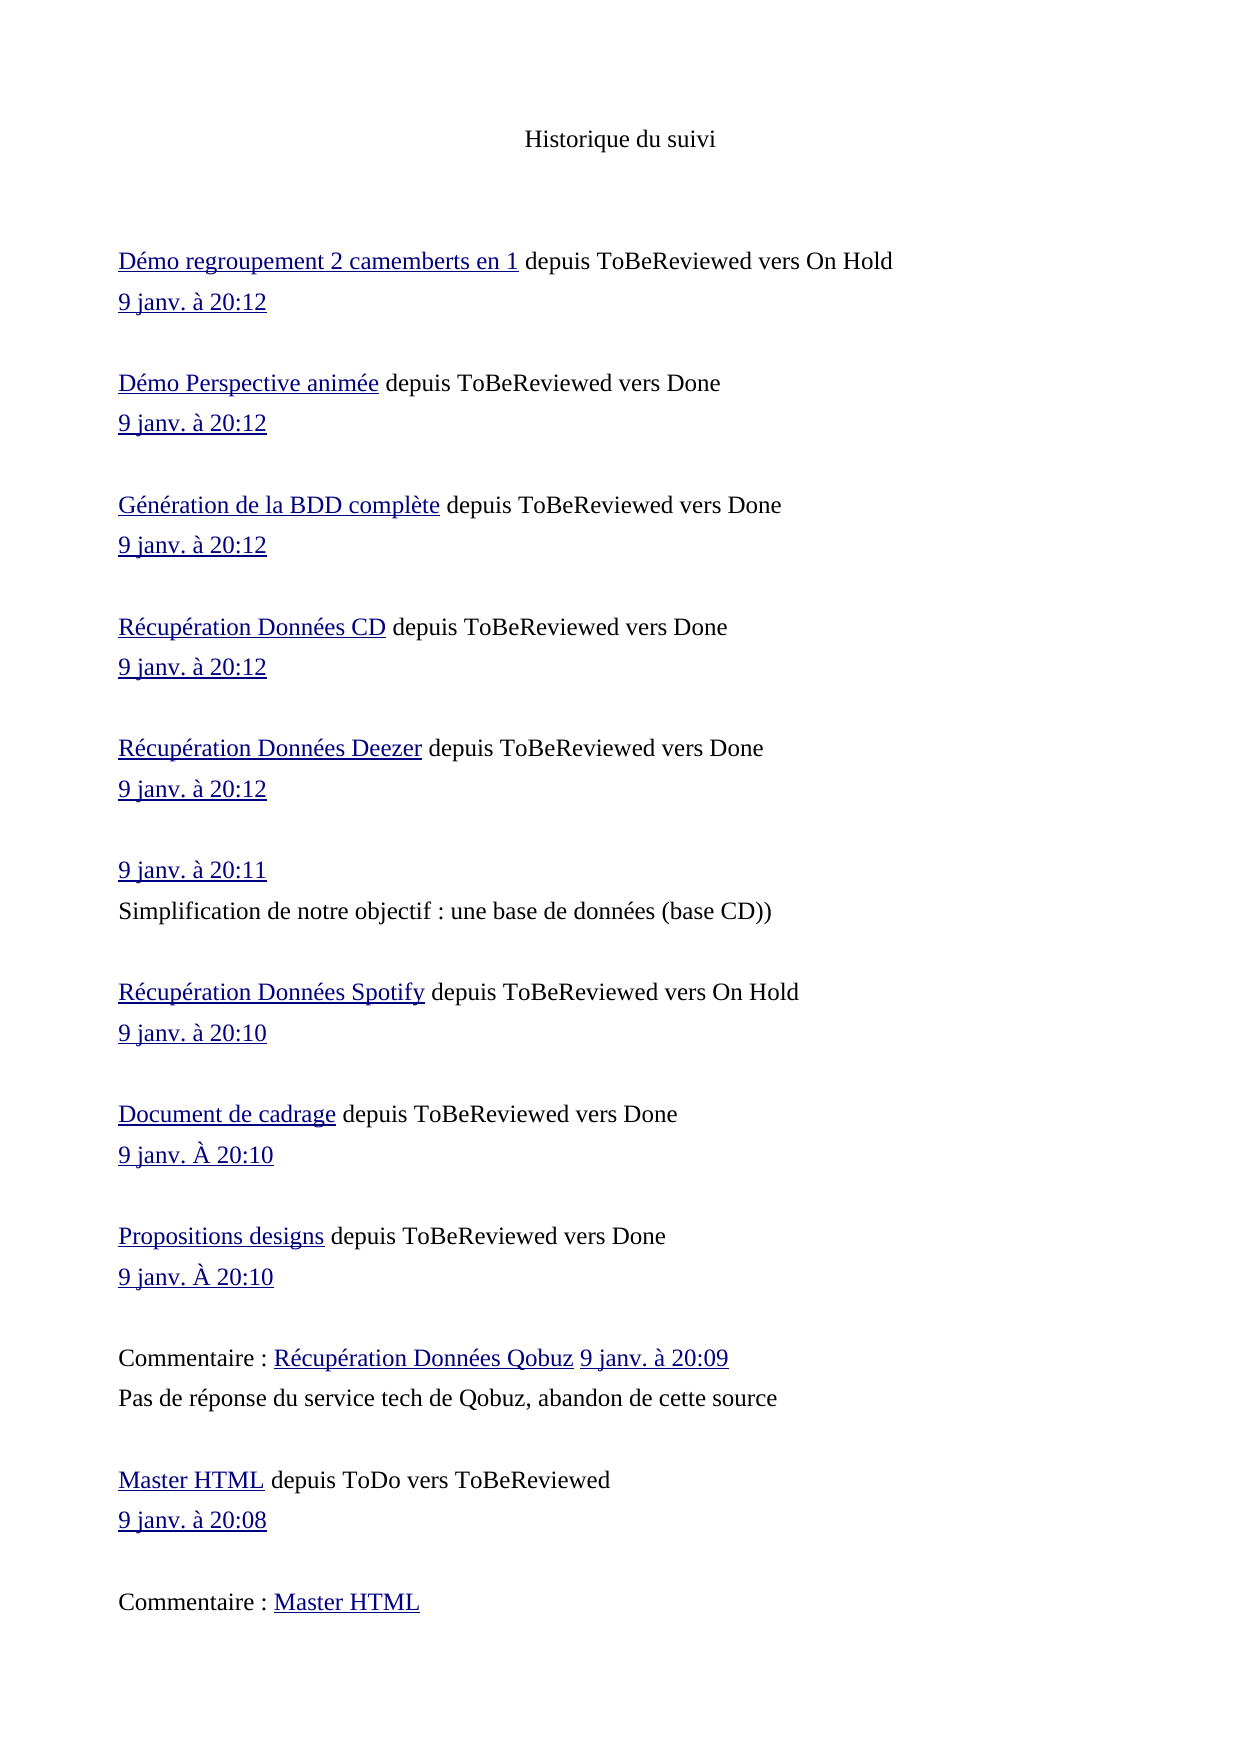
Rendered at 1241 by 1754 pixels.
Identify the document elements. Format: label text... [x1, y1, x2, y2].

text Propositions designs depuis ToBeReviewed vers Done [118, 1221, 1122, 1250]
text 9 janv. à 20:12 [118, 287, 1122, 315]
text 9 janv. à 20:12 [118, 408, 1122, 437]
text Récupération Données Deezer depuis ToBeReviewed vers Done [118, 733, 1122, 762]
text Simplification de notre objectif : une base de données (base CD)) [118, 896, 1122, 925]
text 9 janv. à 20:12 [118, 530, 1122, 559]
text 9 janv. à 20:11 [118, 855, 1122, 884]
text Commentaire : Master HTML [118, 1587, 1122, 1615]
text 9 janv. à 20:08 [118, 1505, 1122, 1534]
text 9 janv. à 20:10 [118, 1018, 1122, 1047]
text Récupération Données CD depuis ToBeReviewed vers Done [118, 612, 1122, 640]
text 9 janv. À 20:10 [118, 1140, 1122, 1168]
text Démo regroupement 2 camemberts en 1 depuis ToBeReviewed vers On Hold [118, 246, 1122, 275]
text Document de cadrage depuis ToBeReviewed vers Done [118, 1099, 1122, 1128]
text Pas de réponse du service tech de Qobuz, abandon de cette source [118, 1383, 1122, 1412]
text 9 janv. À 20:10 [118, 1262, 1122, 1290]
text 9 janv. à 20:12 [118, 774, 1122, 803]
text Historique du suivi [118, 124, 1122, 153]
text Démo Perspective animée depuis ToBeReviewed vers Done [118, 368, 1122, 397]
text Récupération Données Spotify depuis ToBeReviewed vers On Hold [118, 977, 1122, 1006]
text Commentaire : Récupération Données Qobuz 9 janv. à 20:09 [118, 1343, 1122, 1372]
text Génération de la BDD complète depuis ToBeReviewed vers Done [118, 490, 1122, 518]
text Master HTML depuis ToDo vers ToBeReviewed [118, 1465, 1122, 1493]
text 9 janv. à 20:12 [118, 652, 1122, 681]
